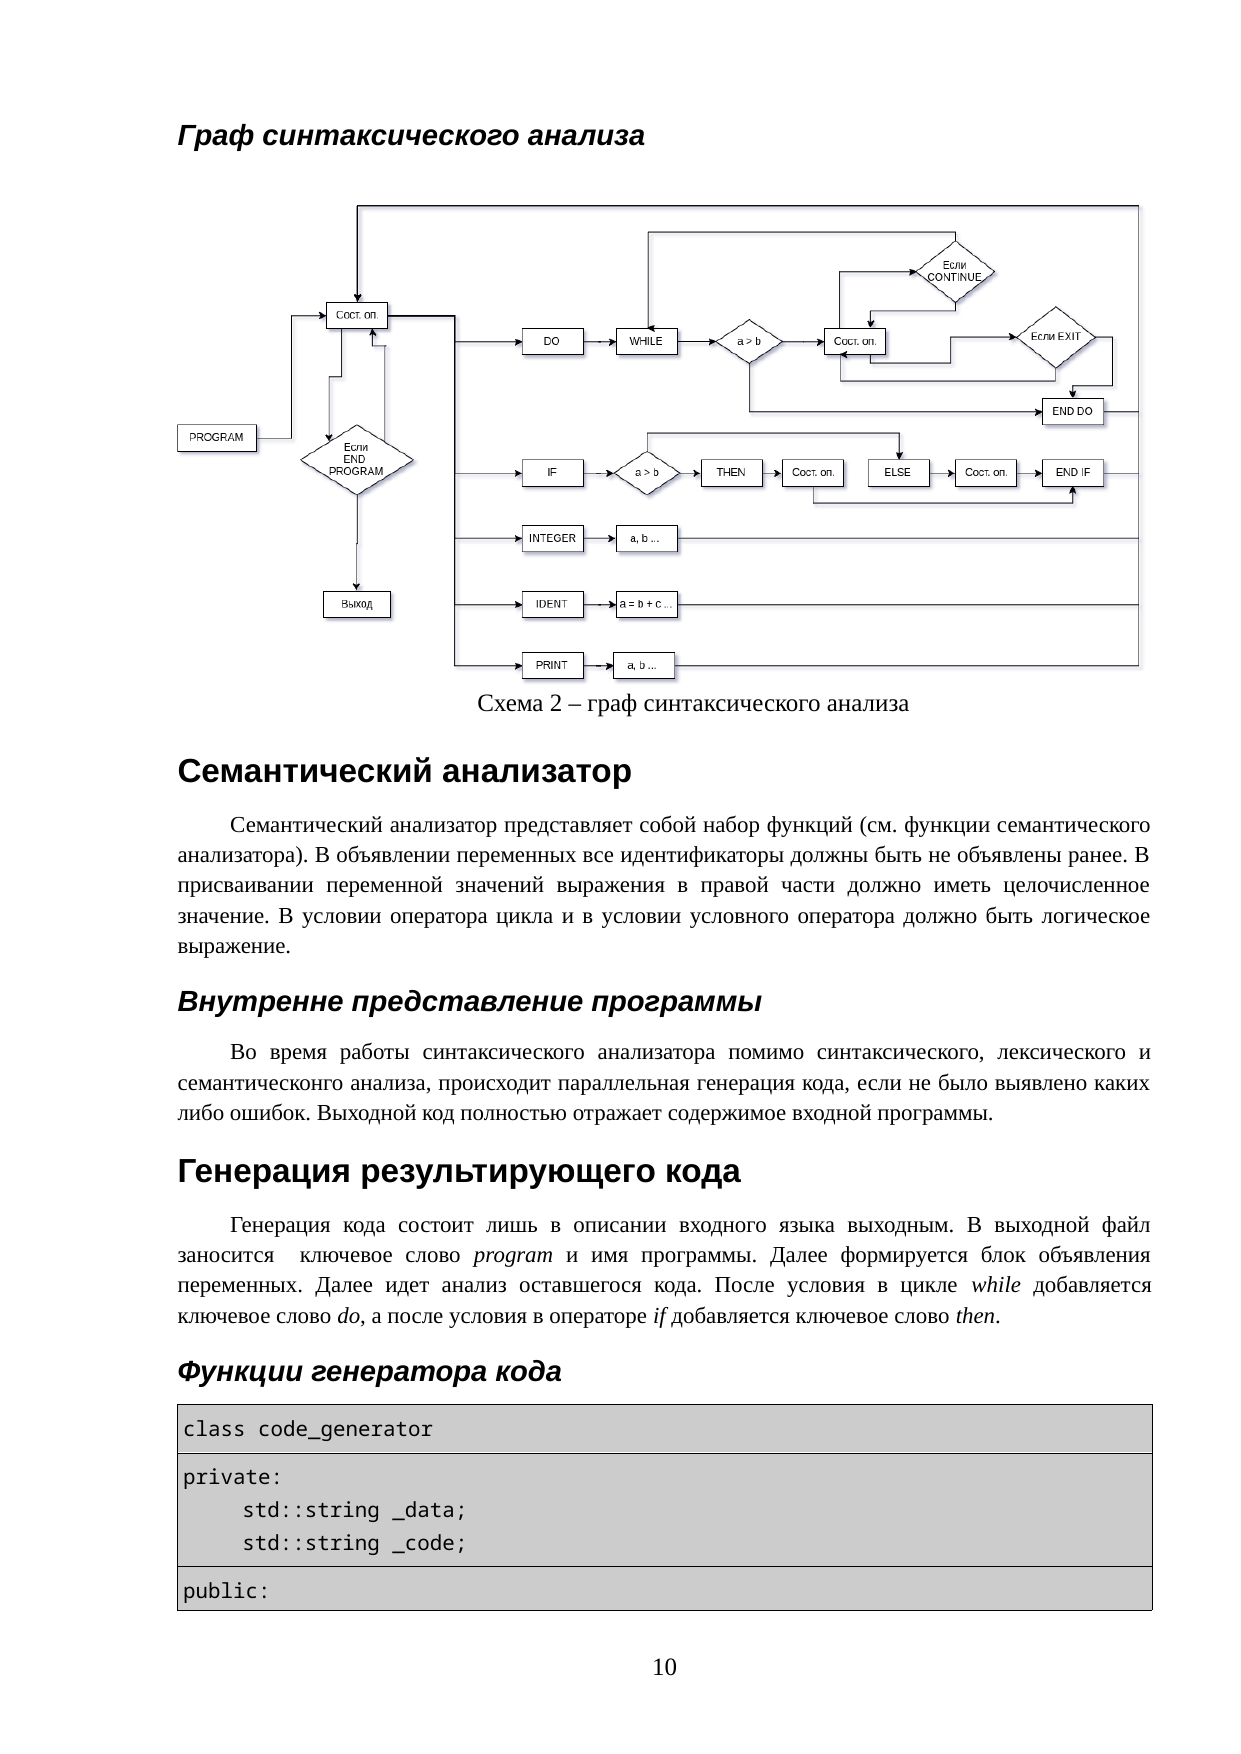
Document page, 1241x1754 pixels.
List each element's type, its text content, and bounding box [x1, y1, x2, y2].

subtitle Семантический анализатор [177, 751, 1152, 789]
text Генерация кода состоит лишь в описании входного языка выходным. В выходной файл заносится ключевое слово program и имя программы. Далее формируется блок объявления переменных. Далее идет анализ оставшегося кода. После условия в цикле while добавляется ключевое слово do, а после условия в операторе if добавляется ключевое слово then. [177, 1211, 1152, 1328]
text Семантический анализатор представляет собой набор функций (см. функции семантического анализатора). В объявлении переменных все идентификаторы должны быть не объявлены ранее. В присваивании переменной значений выражения в правой части должно иметь целочисленное значение. В условии оператора цикла и в условии условного оператора должно быть логическое выражение. [177, 811, 1152, 958]
subtitle Граф синтаксического анализа [177, 118, 1152, 152]
text Во время работы синтаксического анализатора помимо синтаксического, лексического и семантическонго анализа, происходит параллельная генерация кода, если не было выявлено каких либо ошибок. Выходной код полностью отражает содержимое входной программы. [177, 1038, 1152, 1125]
table_cell private: std::string _data; std::string _code; [178, 1454, 1152, 1566]
subtitle Внутренне представление программы [177, 984, 1152, 1017]
subtitle Генерация результирующего кода [177, 1151, 1152, 1189]
subtitle Функции генератора кода [177, 1354, 1152, 1387]
table_cell public: [178, 1567, 1152, 1610]
table_header class code_generator [178, 1405, 1152, 1452]
text Схема 2 – граф синтаксического анализа [177, 181, 1152, 717]
